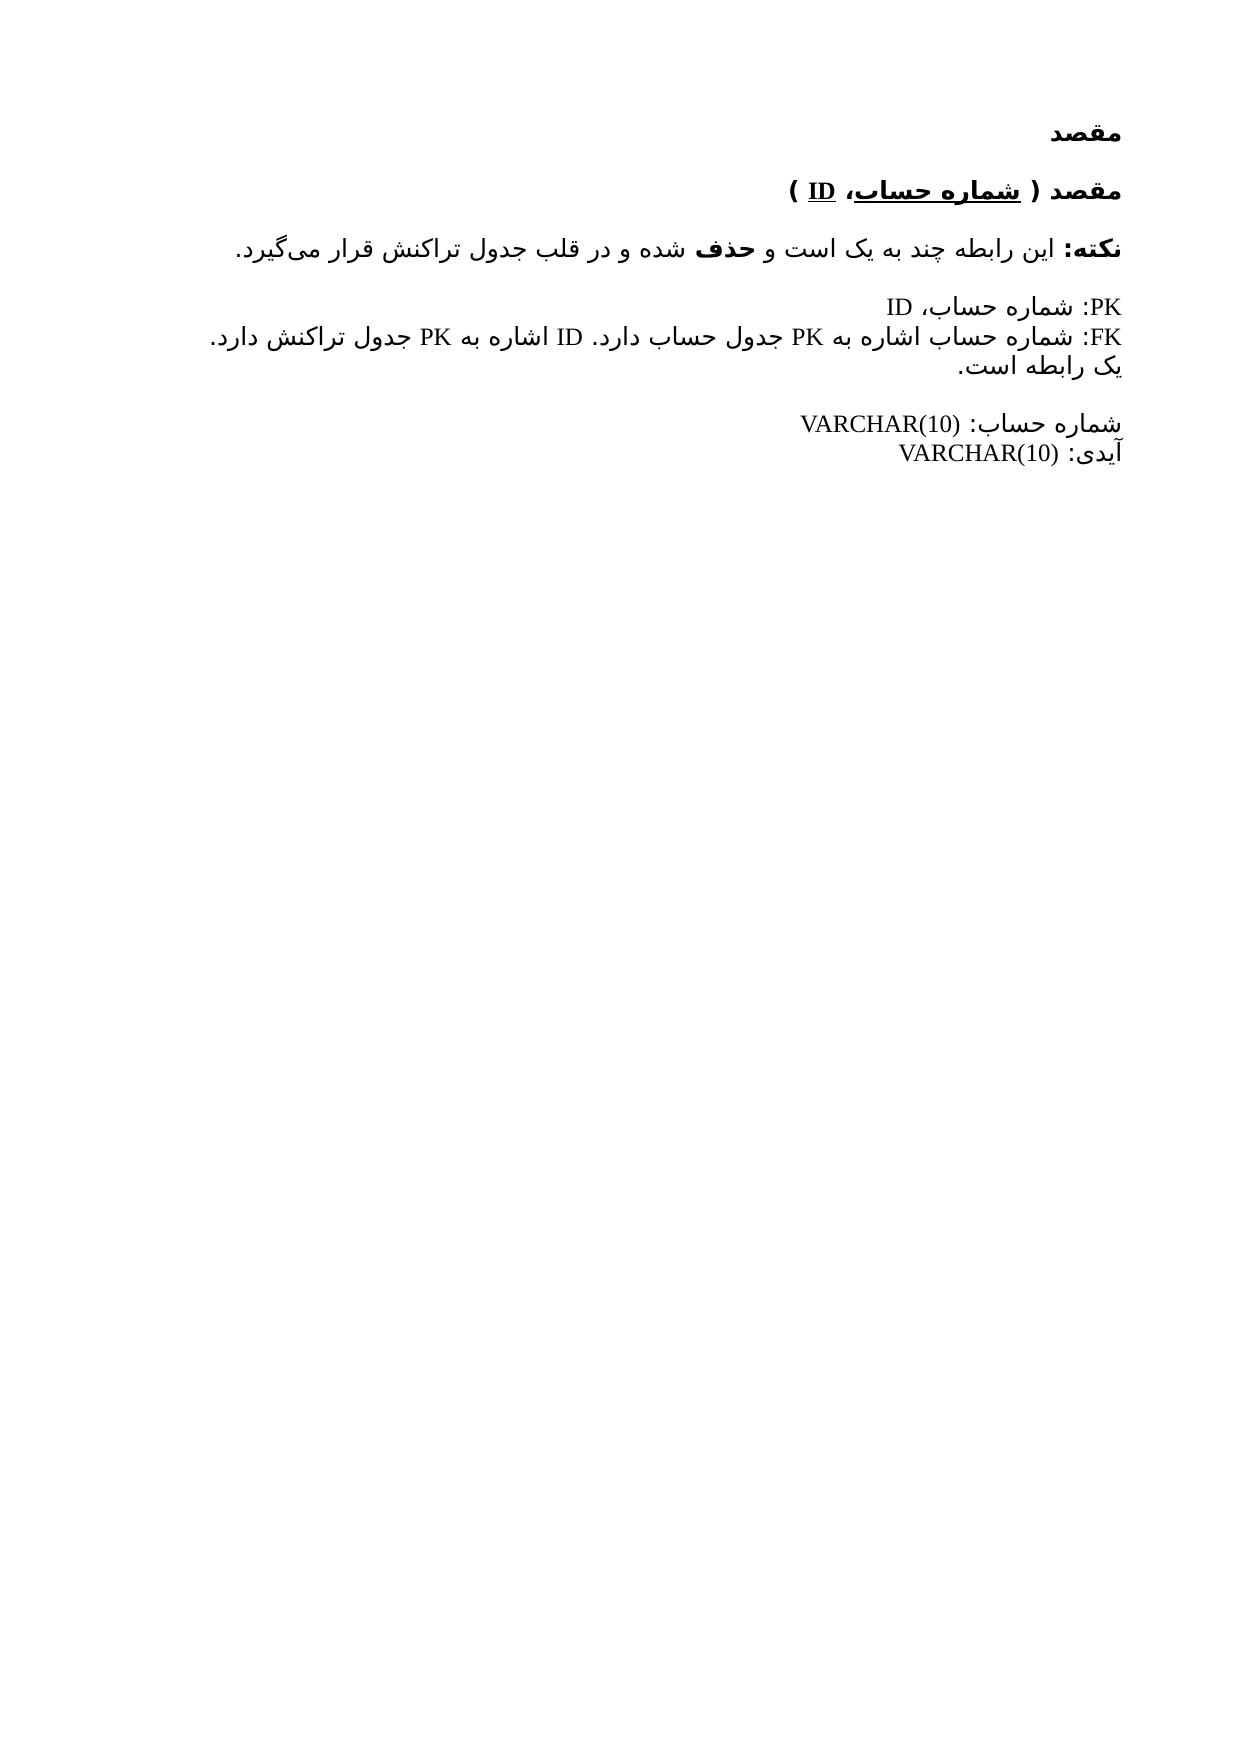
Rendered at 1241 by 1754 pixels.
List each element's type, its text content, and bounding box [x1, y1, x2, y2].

text یک رابطه است. [118, 351, 1122, 380]
text FK: شماره حساب اشاره به PK جدول حساب دارد. ID اشاره به PK جدول تراکنش دارد. [118, 322, 1122, 351]
text مقصد [118, 118, 1122, 147]
text مقصد ( شماره حساب، ID ) [118, 176, 1122, 205]
text شماره حساب: VARCHAR(10) [118, 409, 1122, 438]
text PK: شماره حساب، ID [118, 292, 1122, 322]
text آیدی: VARCHAR(10) [118, 438, 1122, 467]
text نکته: این رابطه چند به یک است و حذف شده و در قلب جدول تراکنش قرار می‌گیرد. [118, 234, 1122, 264]
